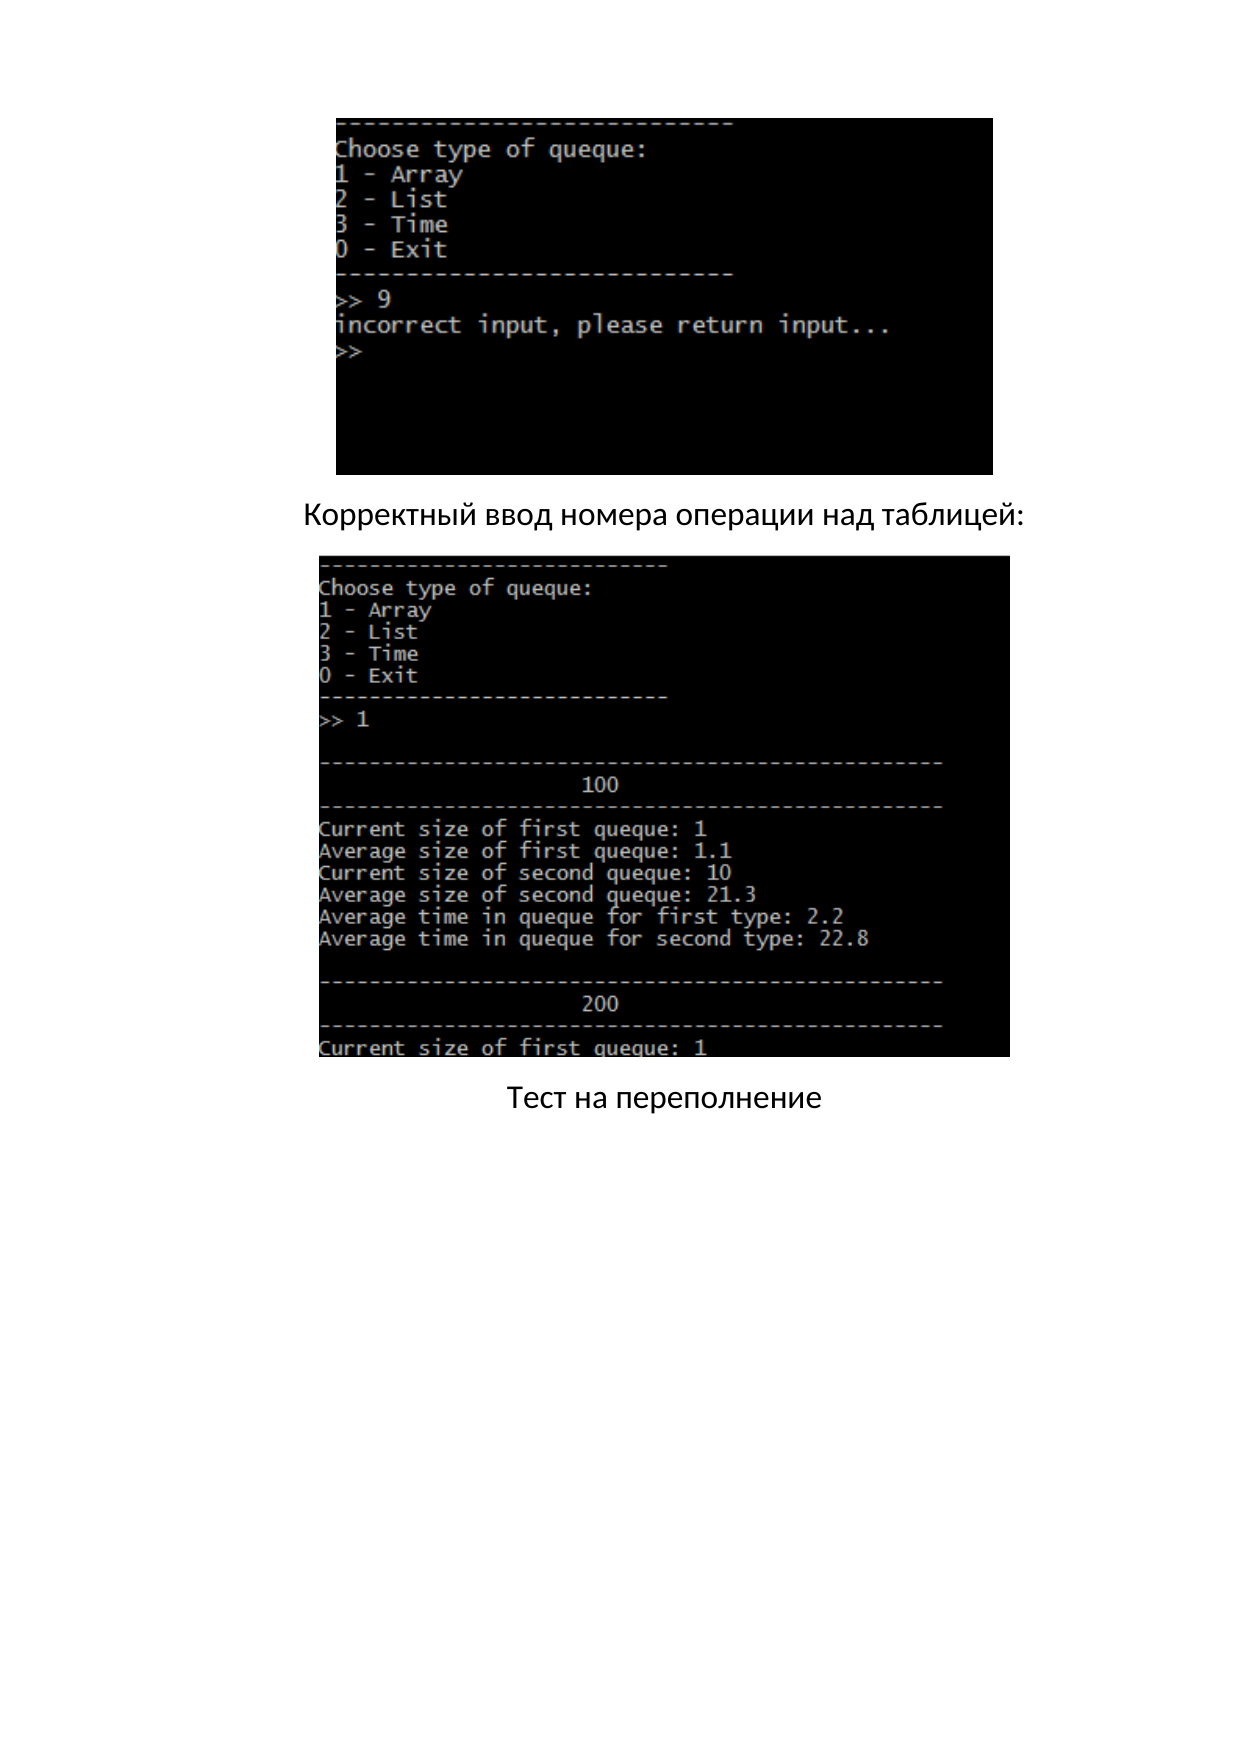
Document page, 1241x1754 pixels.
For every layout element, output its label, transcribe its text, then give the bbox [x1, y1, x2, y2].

text Тест на переполнение [177, 1076, 1152, 1117]
picture [319, 553, 1010, 1057]
picture [336, 118, 993, 475]
text Корректный ввод номера операции над таблицей: [177, 493, 1152, 534]
